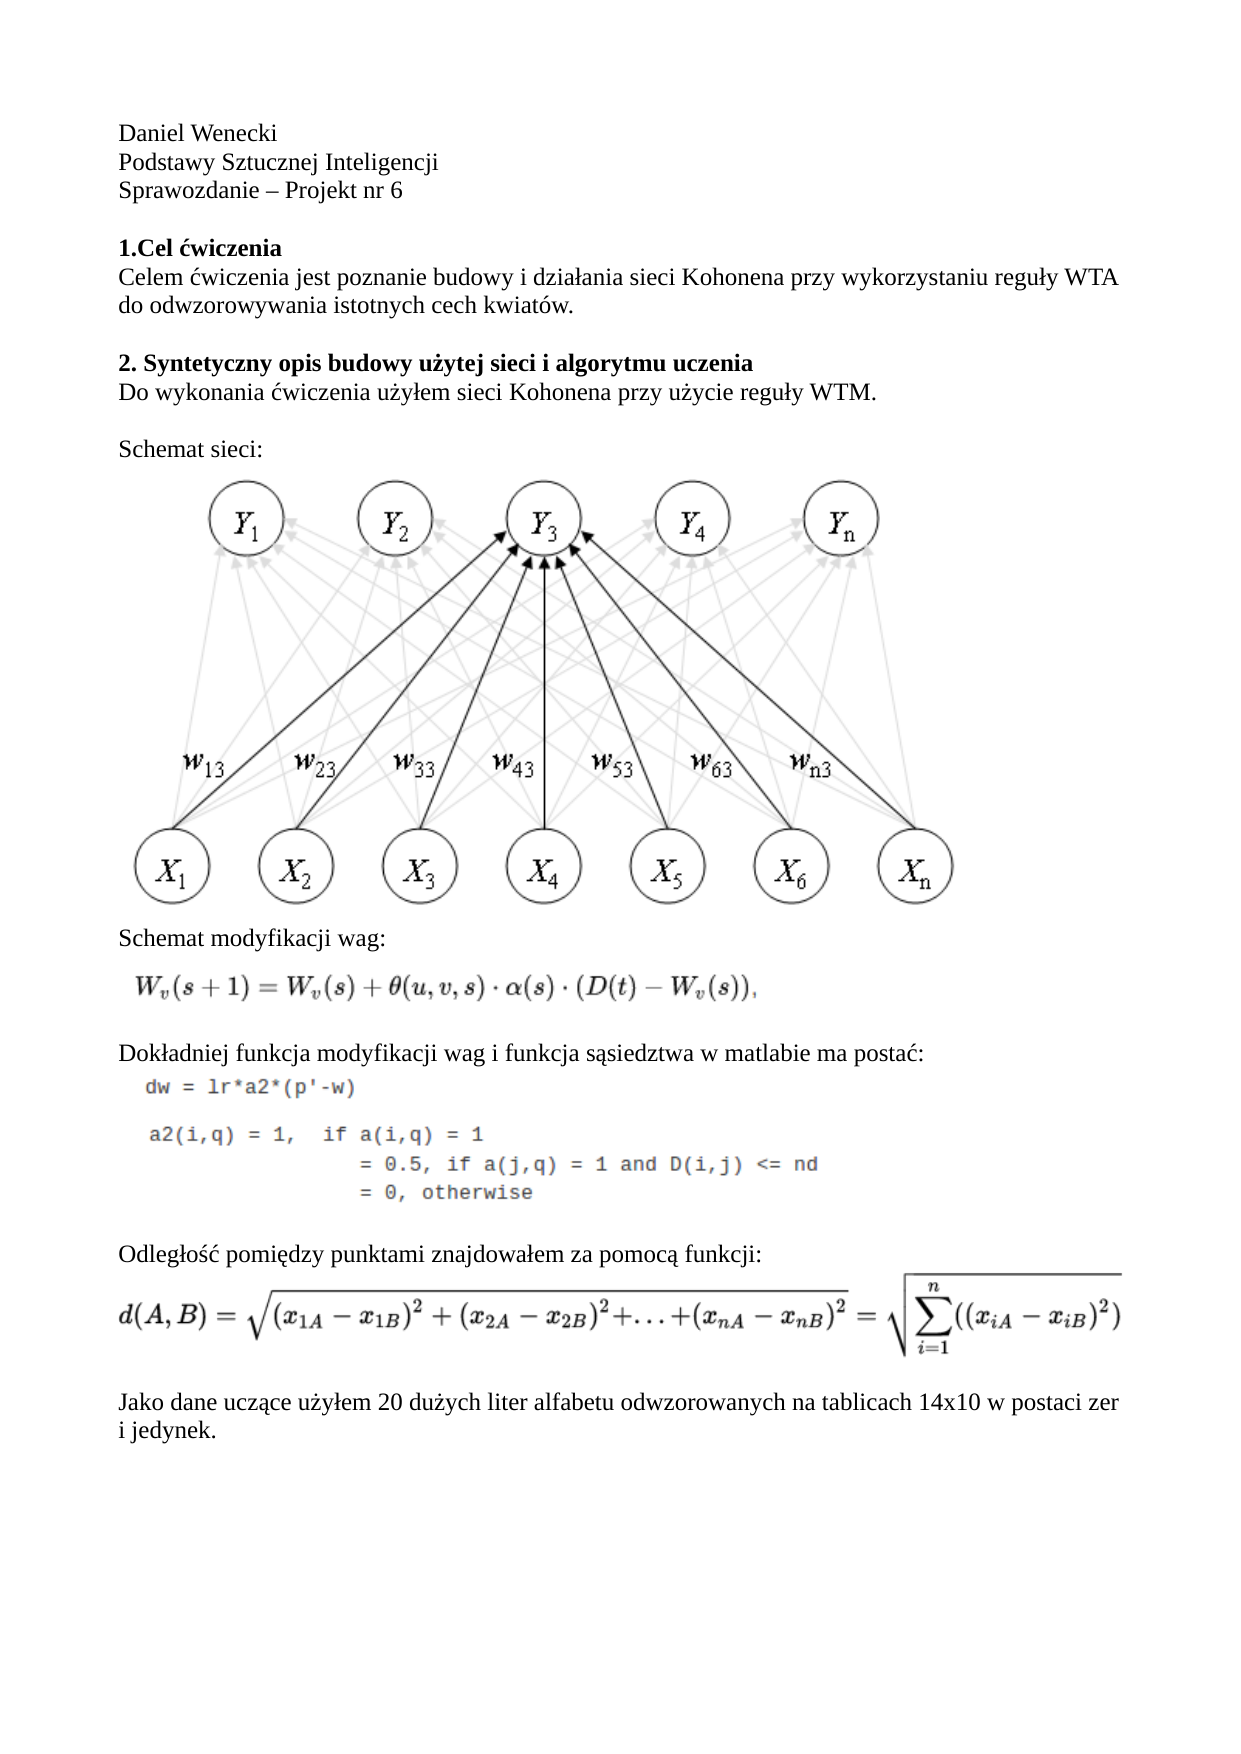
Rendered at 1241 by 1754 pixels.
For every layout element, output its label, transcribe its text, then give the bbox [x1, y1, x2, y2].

picture [137, 1073, 368, 1108]
text Do wykonania ćwiczenia użyłem sieci Kohonena przy użycie reguły WTM. [118, 377, 1122, 406]
picture [126, 473, 962, 911]
text Daniel Wenecki [118, 118, 1122, 147]
picture [120, 964, 787, 1017]
text Jako dane uczące użyłem 20 dużych liter alfabetu odwzorowanych na tablicach 14x10 w postaci zer i jedynek. [118, 1387, 1122, 1444]
text Celem ćwiczenia jest poznanie budowy i działania sieci Kohonena przy wykorzystaniu reguły WTA do odwzorowywania istotnych cech kwiatów. [118, 262, 1122, 319]
text Sprawozdanie – Projekt nr 6 [118, 176, 1122, 204]
text Odległość pomiędzy punktami znajdowałem za pomocą funkcji: [118, 1239, 1122, 1268]
text 1.Cel ćwiczenia [118, 233, 1122, 262]
text 2. Syntetyczny opis budowy użytej sieci i algorytmu uczenia [118, 348, 1122, 377]
picture [118, 1268, 1123, 1359]
text Podstawy Sztucznej Inteligencji [118, 147, 1122, 176]
text Schemat sieci: [118, 434, 1122, 463]
picture [137, 1116, 856, 1218]
text Schemat modyfikacji wag: [118, 923, 1122, 952]
text Dokładniej funkcja modyfikacji wag i funkcja sąsiedztwa w matlabie ma postać: [118, 1038, 1122, 1067]
